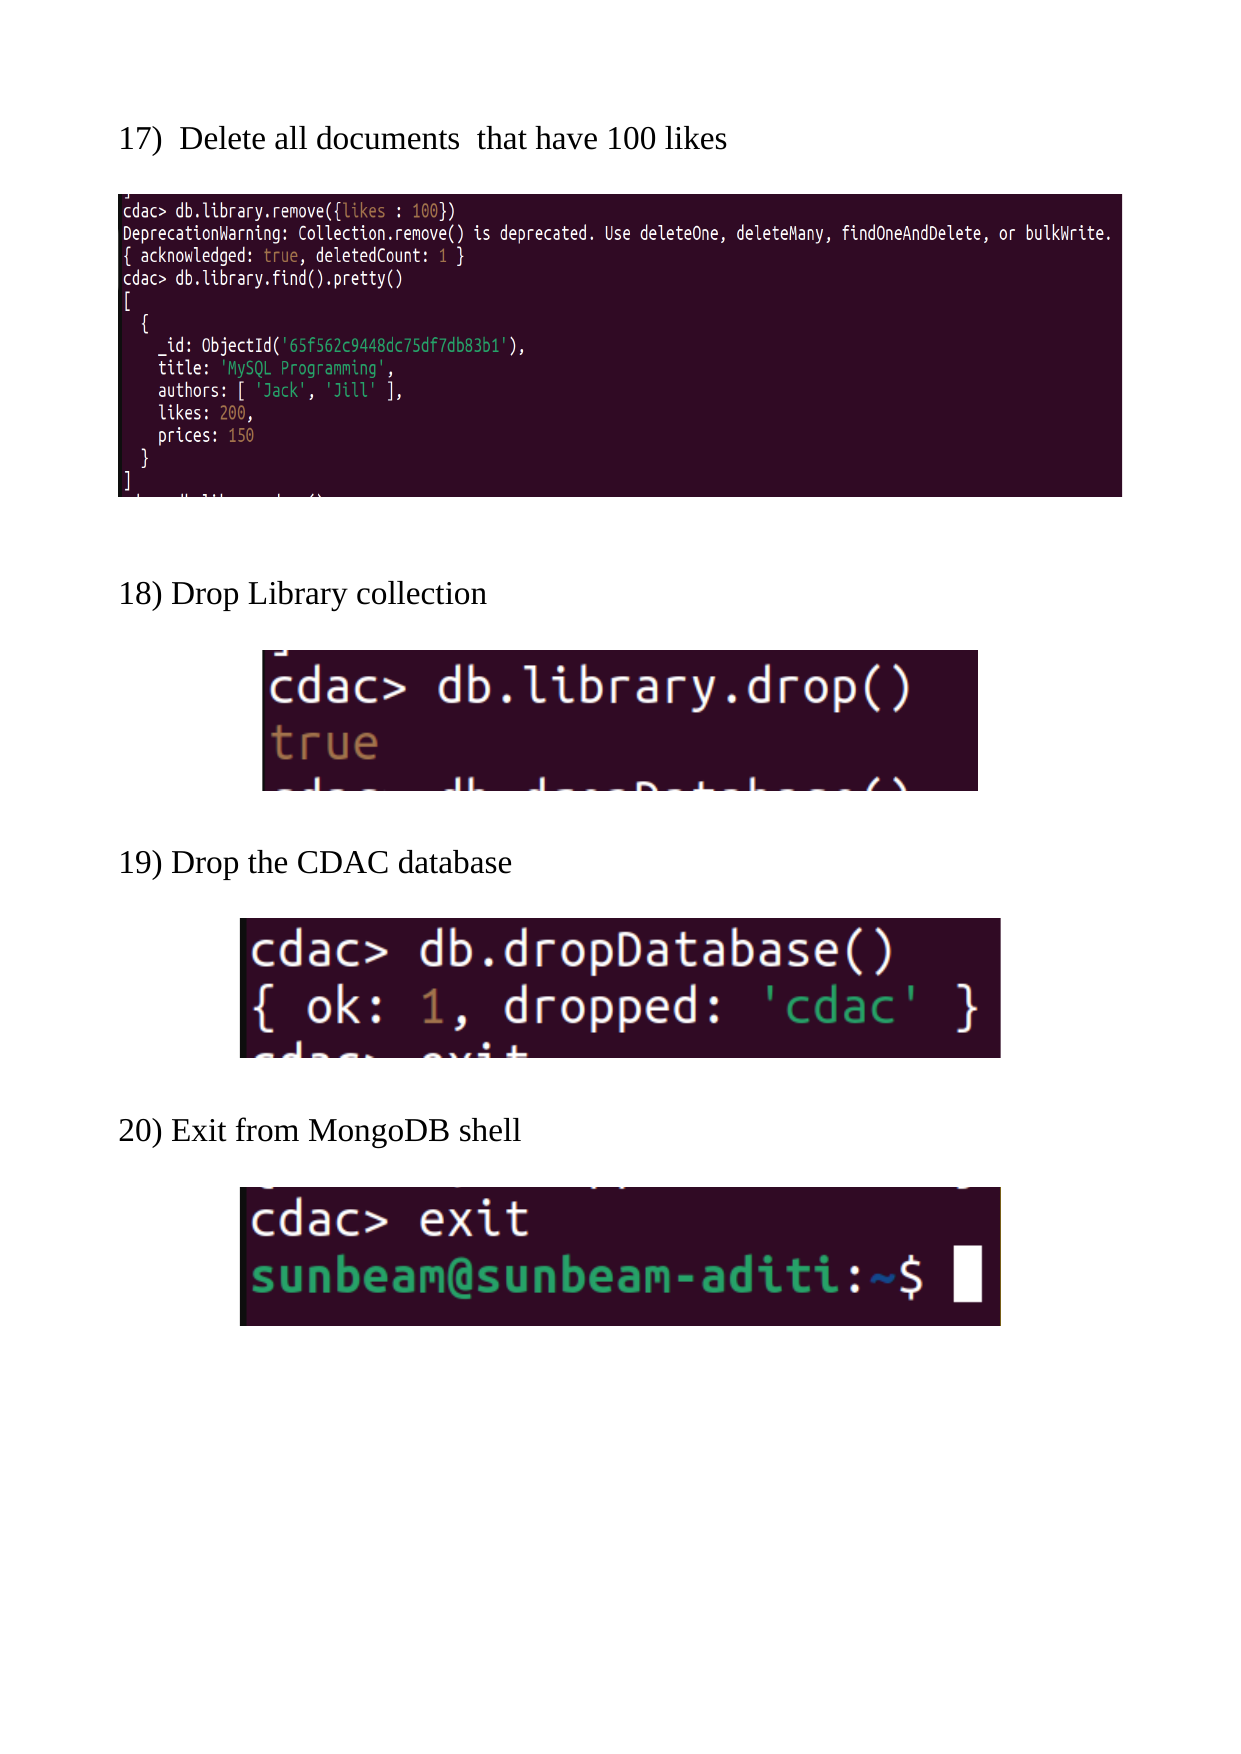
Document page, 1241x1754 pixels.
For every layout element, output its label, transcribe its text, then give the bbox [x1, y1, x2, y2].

picture [239, 918, 1001, 1058]
picture [239, 1187, 1001, 1326]
text 17) Delete all documents that have 100 likes [118, 118, 1122, 156]
text 19) Drop the CDAC database [118, 842, 1122, 880]
text 20) Exit from MongoDB shell [118, 1110, 1122, 1149]
text 18) Drop Library collection [118, 574, 1122, 612]
picture [118, 194, 1123, 497]
picture [262, 650, 978, 791]
